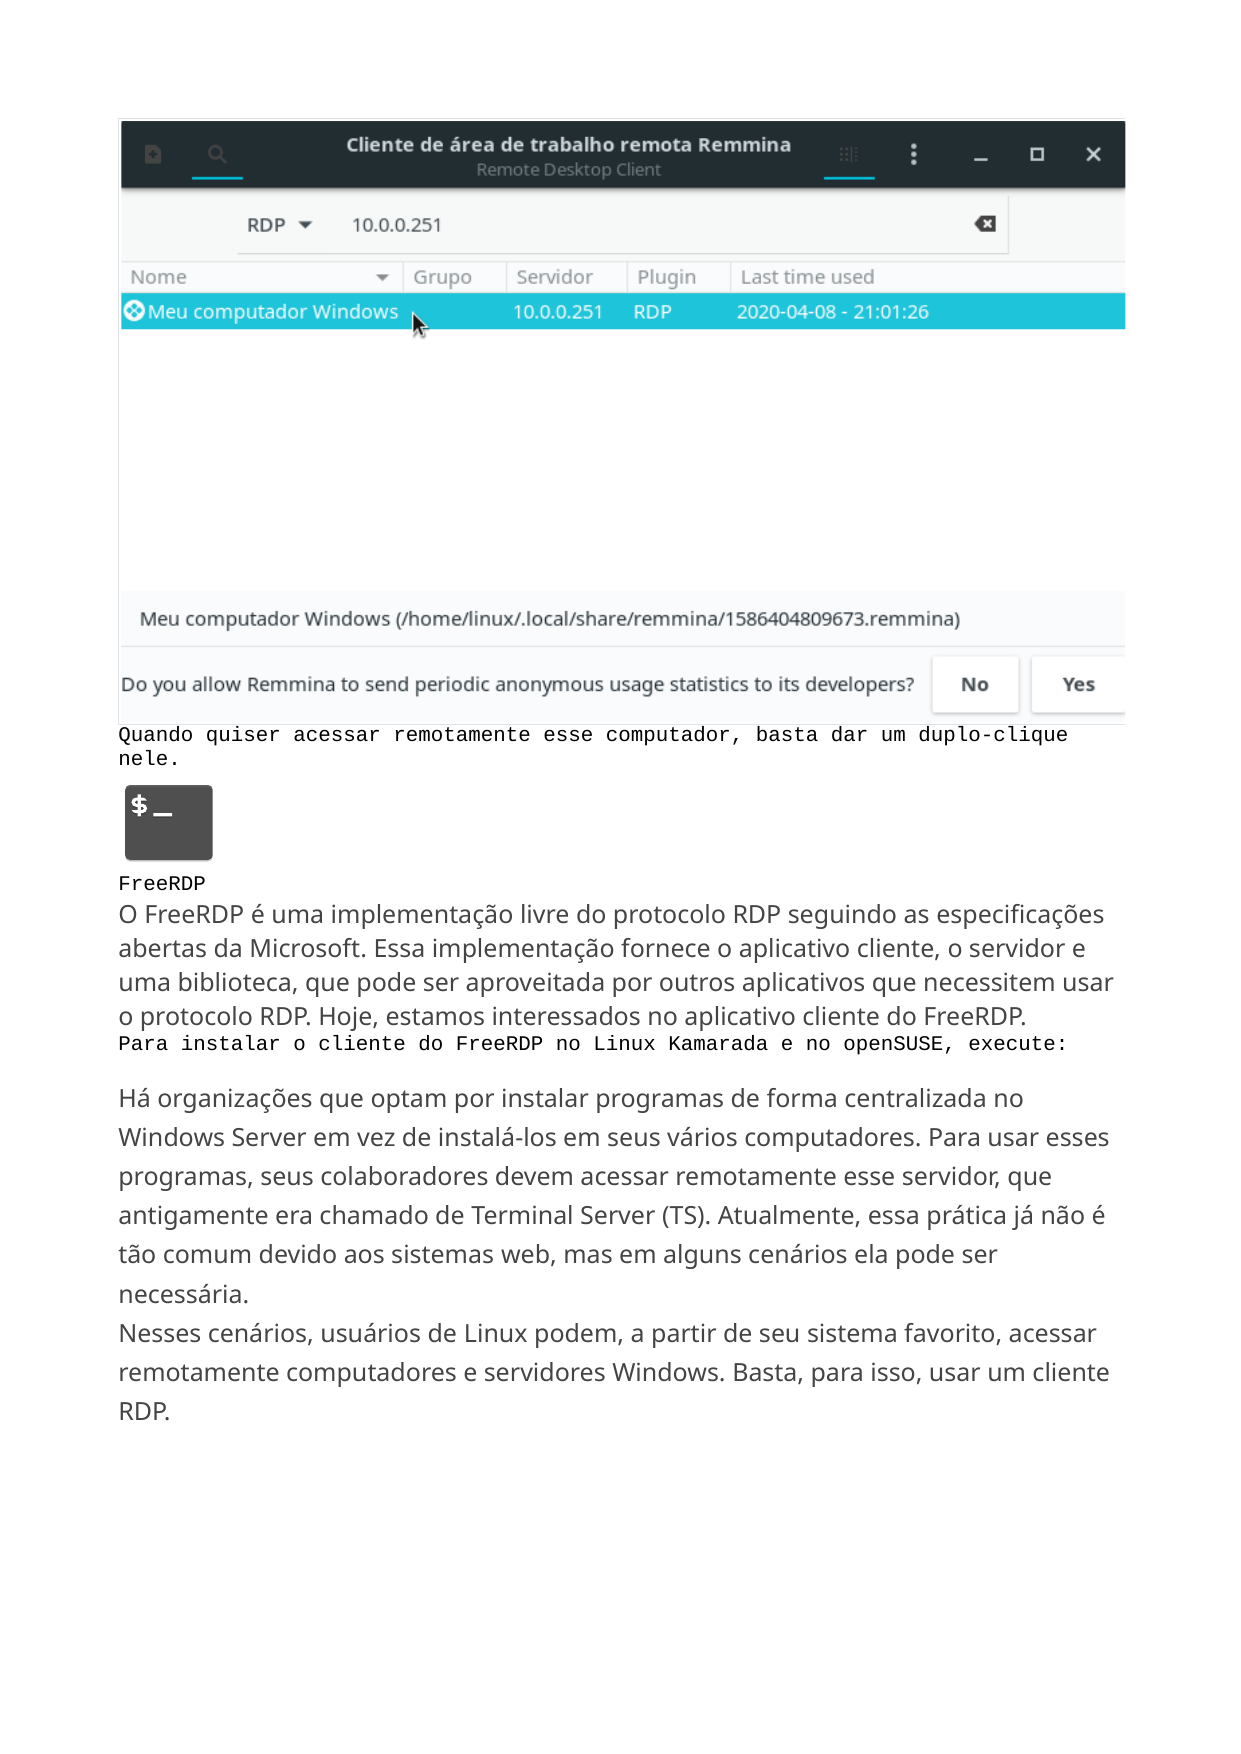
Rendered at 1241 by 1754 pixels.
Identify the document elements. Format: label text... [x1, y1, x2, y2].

text Quando quiser acessar remotamente esse computador, basta dar um duplo-clique nele. [118, 725, 1122, 772]
text O FreeRDP é uma implementação livre do protocolo RDP seguindo as especificações abertas da Microsoft. Essa implementação fornece o aplicativo cliente, o servidor e uma biblioteca, que pode ser aproveitada por outros aplicativos que necessitem usar o protocolo RDP. Hoje, estamos interessados no aplicativo cliente do FreeRDP. [118, 897, 1122, 1033]
text Para instalar o cliente do FreeRDP no Linux Kamarada e no openSUSE, execute: [118, 1033, 1122, 1057]
text Nesses cenários, usuários de Linux podem, a partir de seu sistema favorito, acessar remotamente computadores e servidores Windows. Basta, para isso, usar um cliente RDP. [118, 1315, 1122, 1428]
picture [121, 121, 1126, 722]
text Há organizações que optam por instalar programas de forma centralizada no Windows Server em vez de instalá-los em seus vários computadores. Para usar esses programas, seus colaboradores devem acessar remotamente esse servidor, que antigamente era chamado de Terminal Server (TS). Atualmente, essa prática já não é tão comum devido aos sistemas web, mas em alguns cenários ela pode ser necessária. [118, 1080, 1122, 1310]
text FreeRDP [118, 873, 1122, 897]
